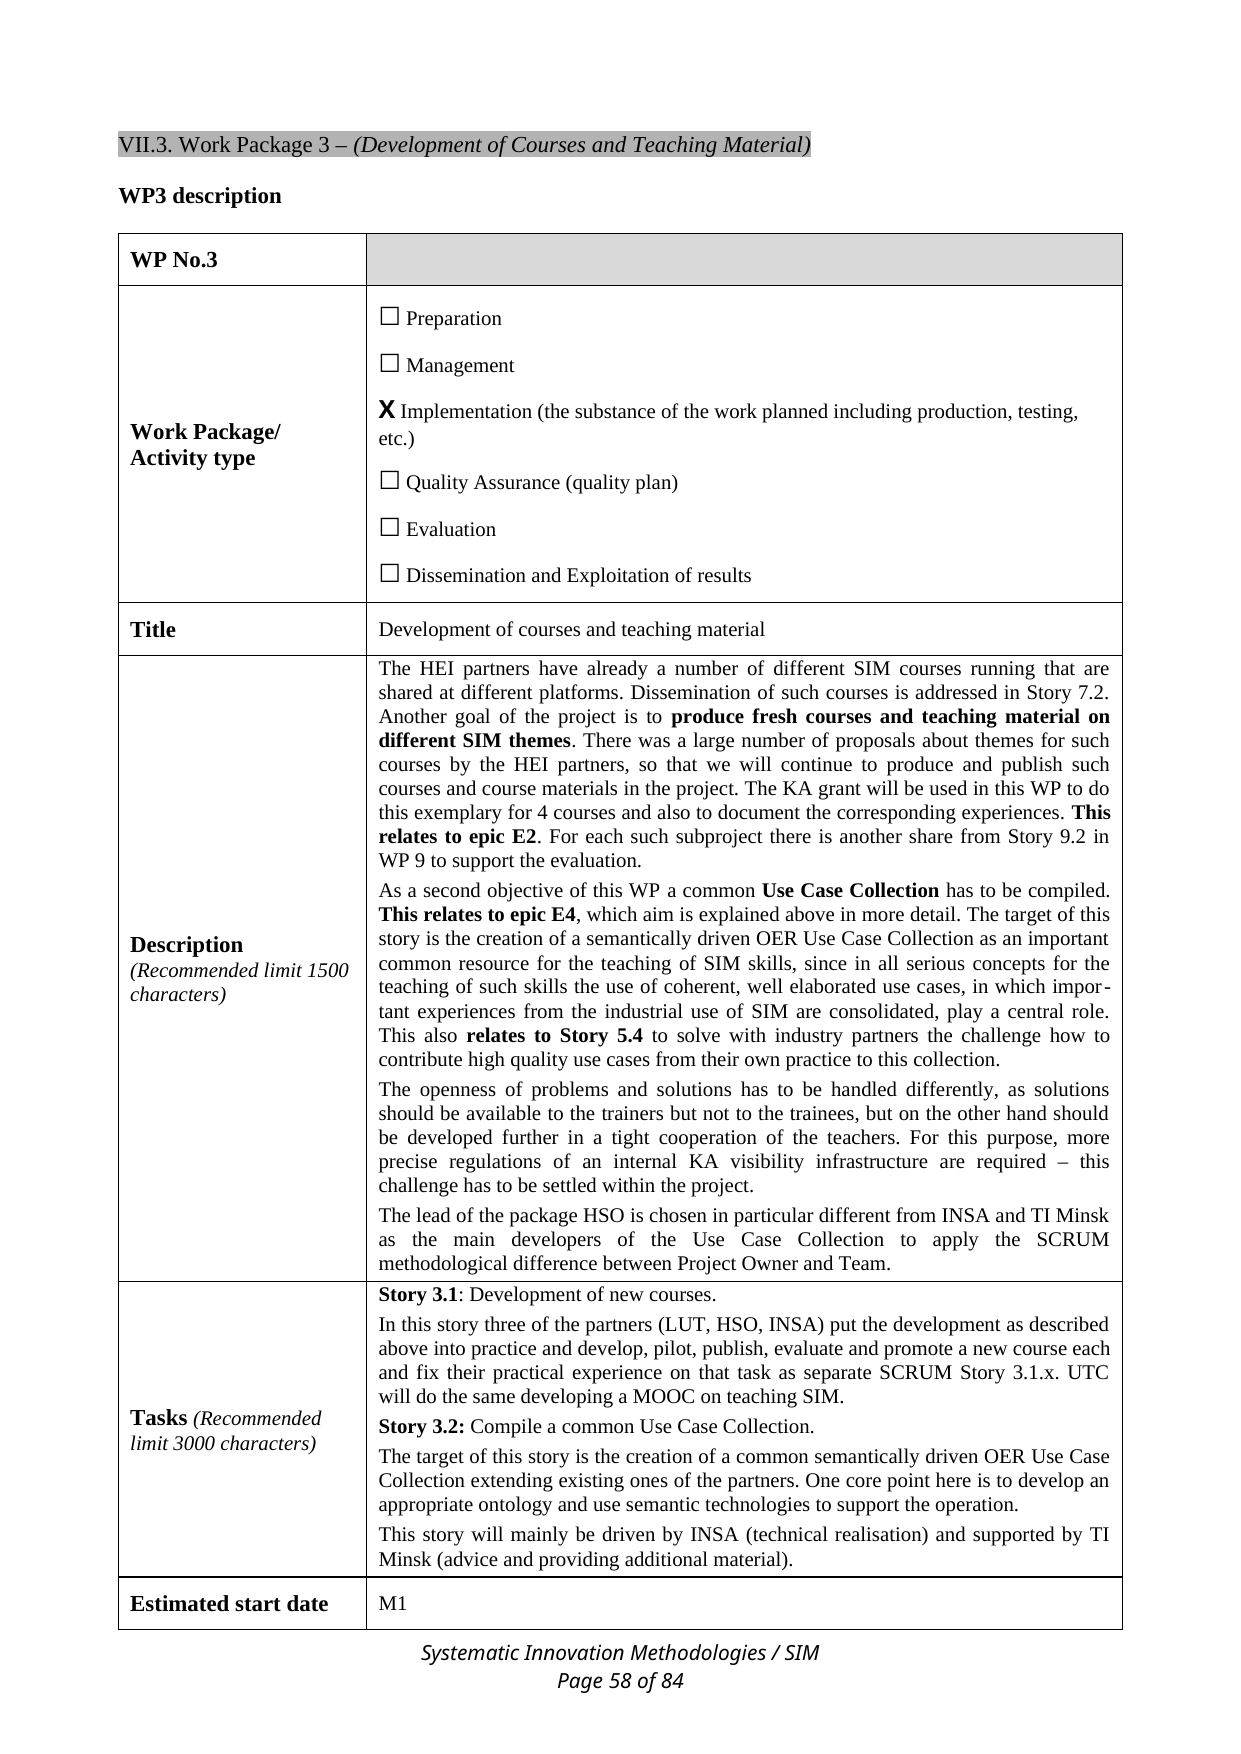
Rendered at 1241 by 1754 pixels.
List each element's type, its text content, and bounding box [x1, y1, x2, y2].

text VII.3. Work Package 3 – (Development of Courses and Teaching Material) [811, 131, 1122, 157]
table_cell Estimated start date [119, 1578, 366, 1629]
table_cell Description (Recommended limit 1500 characters) [119, 656, 366, 1281]
table_cell M1 [367, 1578, 1122, 1629]
table_cell The HEI partners have already a number of different SIM courses running that are shared at different platforms. Dissemination of such courses is addressed in Story 7.2. Another goal of the project is to produce fresh courses and teaching material on different SIM themes. There was a large number of proposals about themes for such courses by the HEI partners, so that we will continue to produce and publish such courses and course materials in the project. The KA grant will be used in this WP to do this exemplary for 4 courses and also to document the corresponding experiences. This relates to epic E2. For each such subproject there is another share from Story 9.2 in WP 9 to support the evaluation. As a second objective of this WP a common Use Case Collection has to be compiled. This relates to epic E4, which aim is explained above in more detail. The target of this story is the creation of a semantically driven OER Use Case Collection as an important common resource for the teaching of SIM skills, since in all serious concepts for the teaching of such skills the use of coherent, well elaborated use cases, in which impor­tant experiences from the industrial use of SIM are consolidated, play a central role. This also relates to Story 5.4 to solve with industry partners the challenge how to contribute high quality use cases from their own practice to this collection. The openness of problems and solutions has to be handled differently, as solutions should be available to the trainers but not to the trainees, but on the other hand should be developed further in a tight cooperation of the teachers. For this purpose, more precise regulations of an internal KA visibility infrastructure are required – this challenge has to be settled within the project. The lead of the package HSO is chosen in particular different from INSA and TI Minsk as the main developers of the Use Case Collection to apply the SCRUM methodological difference between Project Owner and Team. [367, 656, 1122, 1281]
table_header WP No.3 [119, 234, 366, 285]
table_cell Work Package/ Activity type [119, 286, 366, 602]
table_cell Tasks (Recommended limit 3000 characters) [119, 1282, 366, 1576]
table_cell Title [119, 603, 366, 655]
table_cell ☐ Preparation ☐ Management X Implementation (the substance of the work planned including production, testing, etc.) ☐ Quality Assurance (quality plan) ☐ Evaluation ☐ Dissemination and Exploitation of results [367, 286, 1122, 602]
text WP3 description [118, 182, 1122, 209]
table_cell Development of courses and teaching material [367, 603, 1122, 655]
table_cell Story 3.1: Development of new courses. In this story three of the partners (LUT, HSO, INSA) put the development as described above into practice and develop, pilot, publish, evaluate and promote a new course each and fix their practical experience on that task as separate SCRUM Story 3.1.x. UTC will do the same developing a MOOC on teaching SIM. Story 3.2: Compile a common Use Case Collection. The target of this story is the creation of a common semantically driven OER Use Case Collection extending existing ones of the partners. One core point here is to develop an appropriate ontology and use semantic technologies to support the operation. This story will mainly be driven by INSA (technical realisation) and supported by TI Minsk (advice and providing additional material). [367, 1282, 1122, 1576]
table_header [367, 234, 1122, 285]
